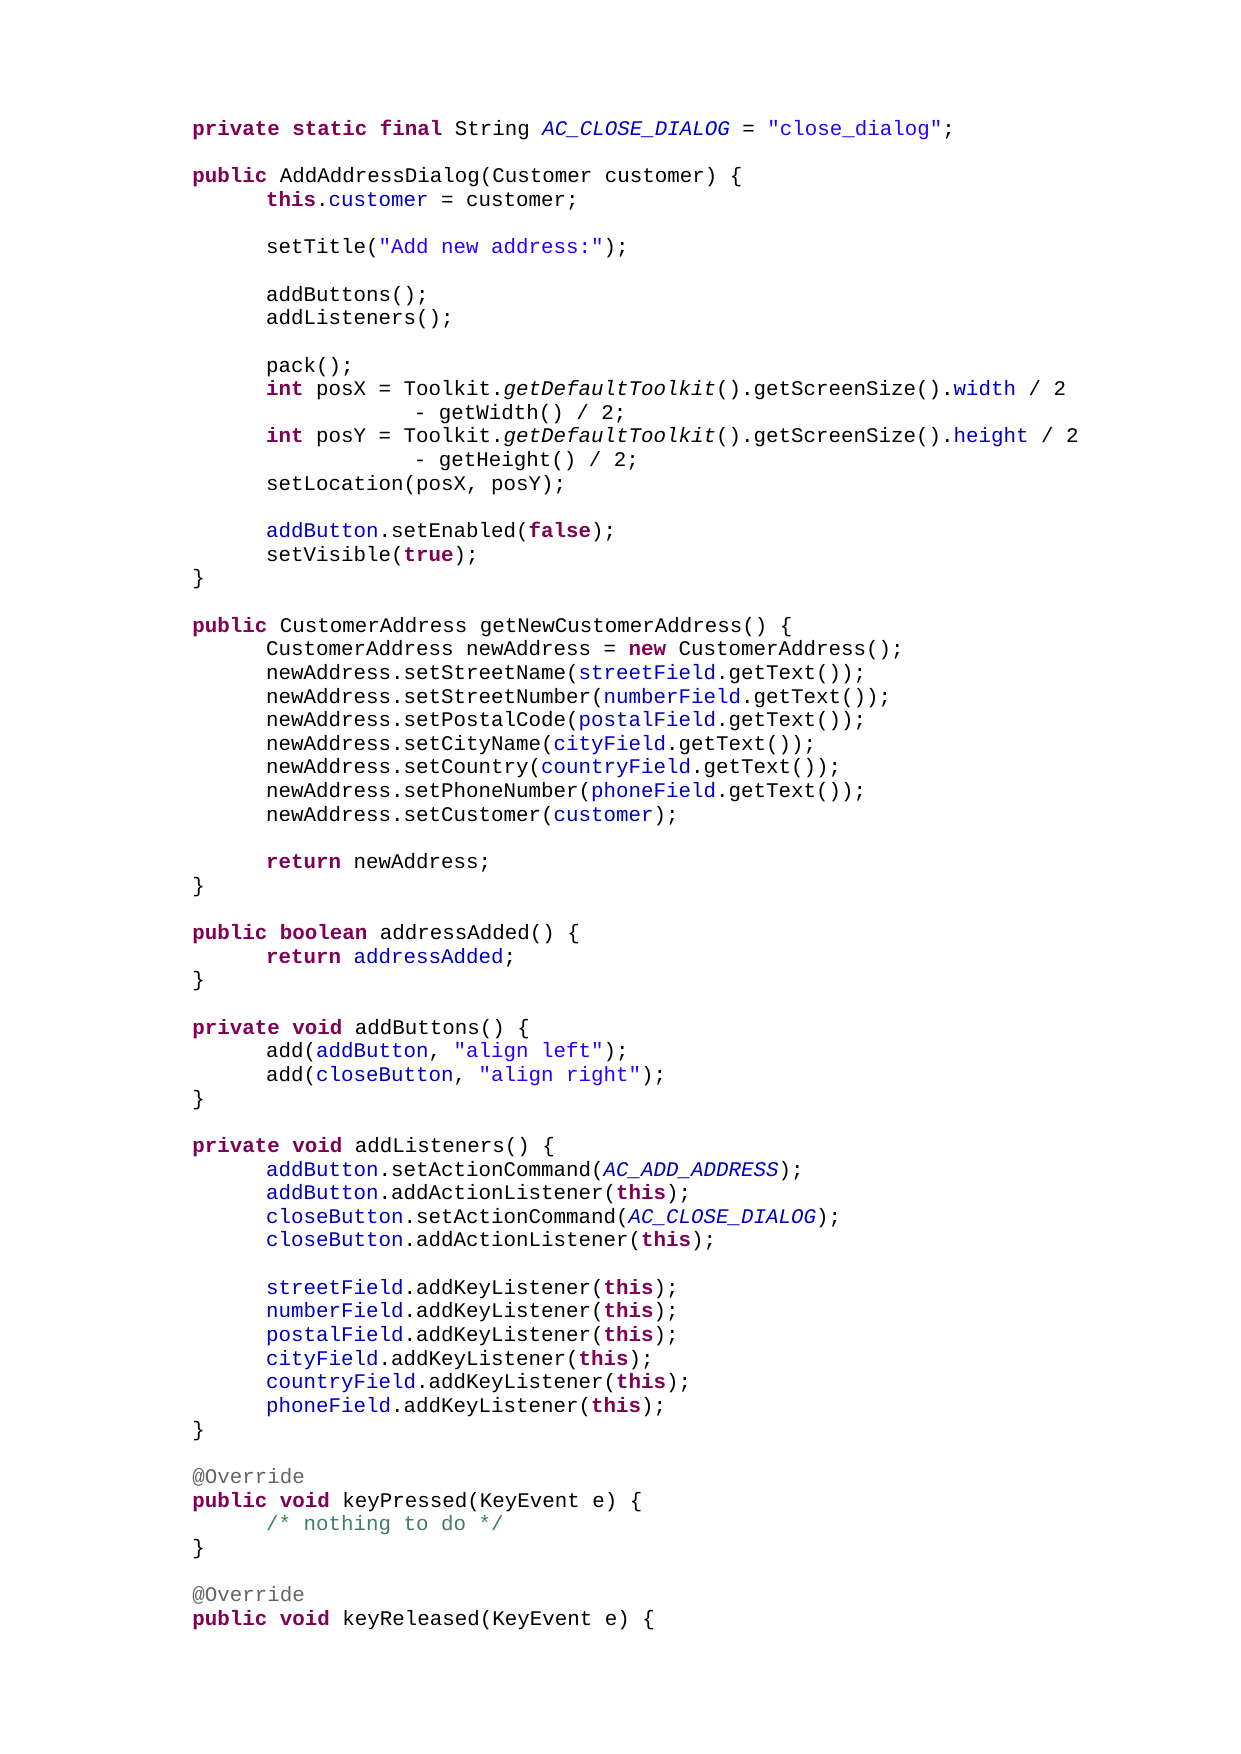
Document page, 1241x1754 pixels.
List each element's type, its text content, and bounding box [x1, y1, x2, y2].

text addButton.setEnabled(false); [118, 520, 1122, 544]
text newAddress.setCustomer(customer); [118, 804, 1122, 827]
text public void keyPressed(KeyEvent e) { [118, 1489, 1122, 1513]
text phoneField.addKeyListener(this); [118, 1395, 1122, 1419]
text - getHeight() / 2; [118, 449, 1122, 473]
text } [118, 1419, 1122, 1442]
text } [118, 875, 1122, 898]
text addButtons(); [118, 284, 1122, 307]
text public void keyReleased(KeyEvent e) { [118, 1608, 1122, 1631]
text /* nothing to do */ [118, 1513, 1122, 1537]
text newAddress.setCountry(countryField.getText()); [118, 757, 1122, 780]
text add(addButton, "align left"); [118, 1040, 1122, 1064]
text return addressAdded; [118, 946, 1122, 969]
text int posX = Toolkit.getDefaultToolkit().getScreenSize().width / 2 [118, 378, 1122, 402]
text newAddress.setPostalCode(postalField.getText()); [118, 709, 1122, 733]
text addButton.setActionCommand(AC_ADD_ADDRESS); [118, 1158, 1122, 1182]
text private void addListeners() { [118, 1135, 1122, 1158]
text } [118, 1088, 1122, 1111]
text closeButton.addActionListener(this); [118, 1229, 1122, 1253]
text - getWidth() / 2; [118, 402, 1122, 426]
text add(closeButton, "align right"); [118, 1064, 1122, 1088]
text } [118, 567, 1122, 591]
text public AddAddressDialog(Customer customer) { [118, 165, 1122, 189]
text public boolean addressAdded() { [118, 922, 1122, 946]
text postalField.addKeyListener(this); [118, 1324, 1122, 1348]
text closeButton.setActionCommand(AC_CLOSE_DIALOG); [118, 1206, 1122, 1229]
text return newAddress; [118, 851, 1122, 875]
text addButton.addActionListener(this); [118, 1182, 1122, 1206]
text @Override [118, 1466, 1122, 1489]
text private void addButtons() { [118, 1017, 1122, 1040]
text addListeners(); [118, 307, 1122, 331]
text cityField.addKeyListener(this); [118, 1348, 1122, 1371]
text private static final String AC_CLOSE_DIALOG = "close_dialog"; [118, 118, 1122, 142]
text streetField.addKeyListener(this); [118, 1277, 1122, 1300]
text setVisible(true); [118, 544, 1122, 567]
text int posY = Toolkit.getDefaultToolkit().getScreenSize().height / 2 [118, 426, 1122, 449]
text public CustomerAddress getNewCustomerAddress() { [118, 615, 1122, 638]
text setTitle("Add new address:"); [118, 236, 1122, 260]
text numberField.addKeyListener(this); [118, 1300, 1122, 1324]
text } [118, 1537, 1122, 1561]
text CustomerAddress newAddress = new CustomerAddress(); [118, 638, 1122, 662]
text newAddress.setStreetNumber(numberField.getText()); [118, 686, 1122, 709]
text newAddress.setPhoneNumber(phoneField.getText()); [118, 780, 1122, 804]
text @Override [118, 1584, 1122, 1608]
text pack(); [118, 354, 1122, 378]
text } [118, 969, 1122, 993]
text newAddress.setCityName(cityField.getText()); [118, 733, 1122, 757]
text countryField.addKeyListener(this); [118, 1371, 1122, 1395]
text this.customer = customer; [118, 189, 1122, 213]
text newAddress.setStreetName(streetField.getText()); [118, 662, 1122, 686]
text setLocation(posX, posY); [118, 473, 1122, 496]
